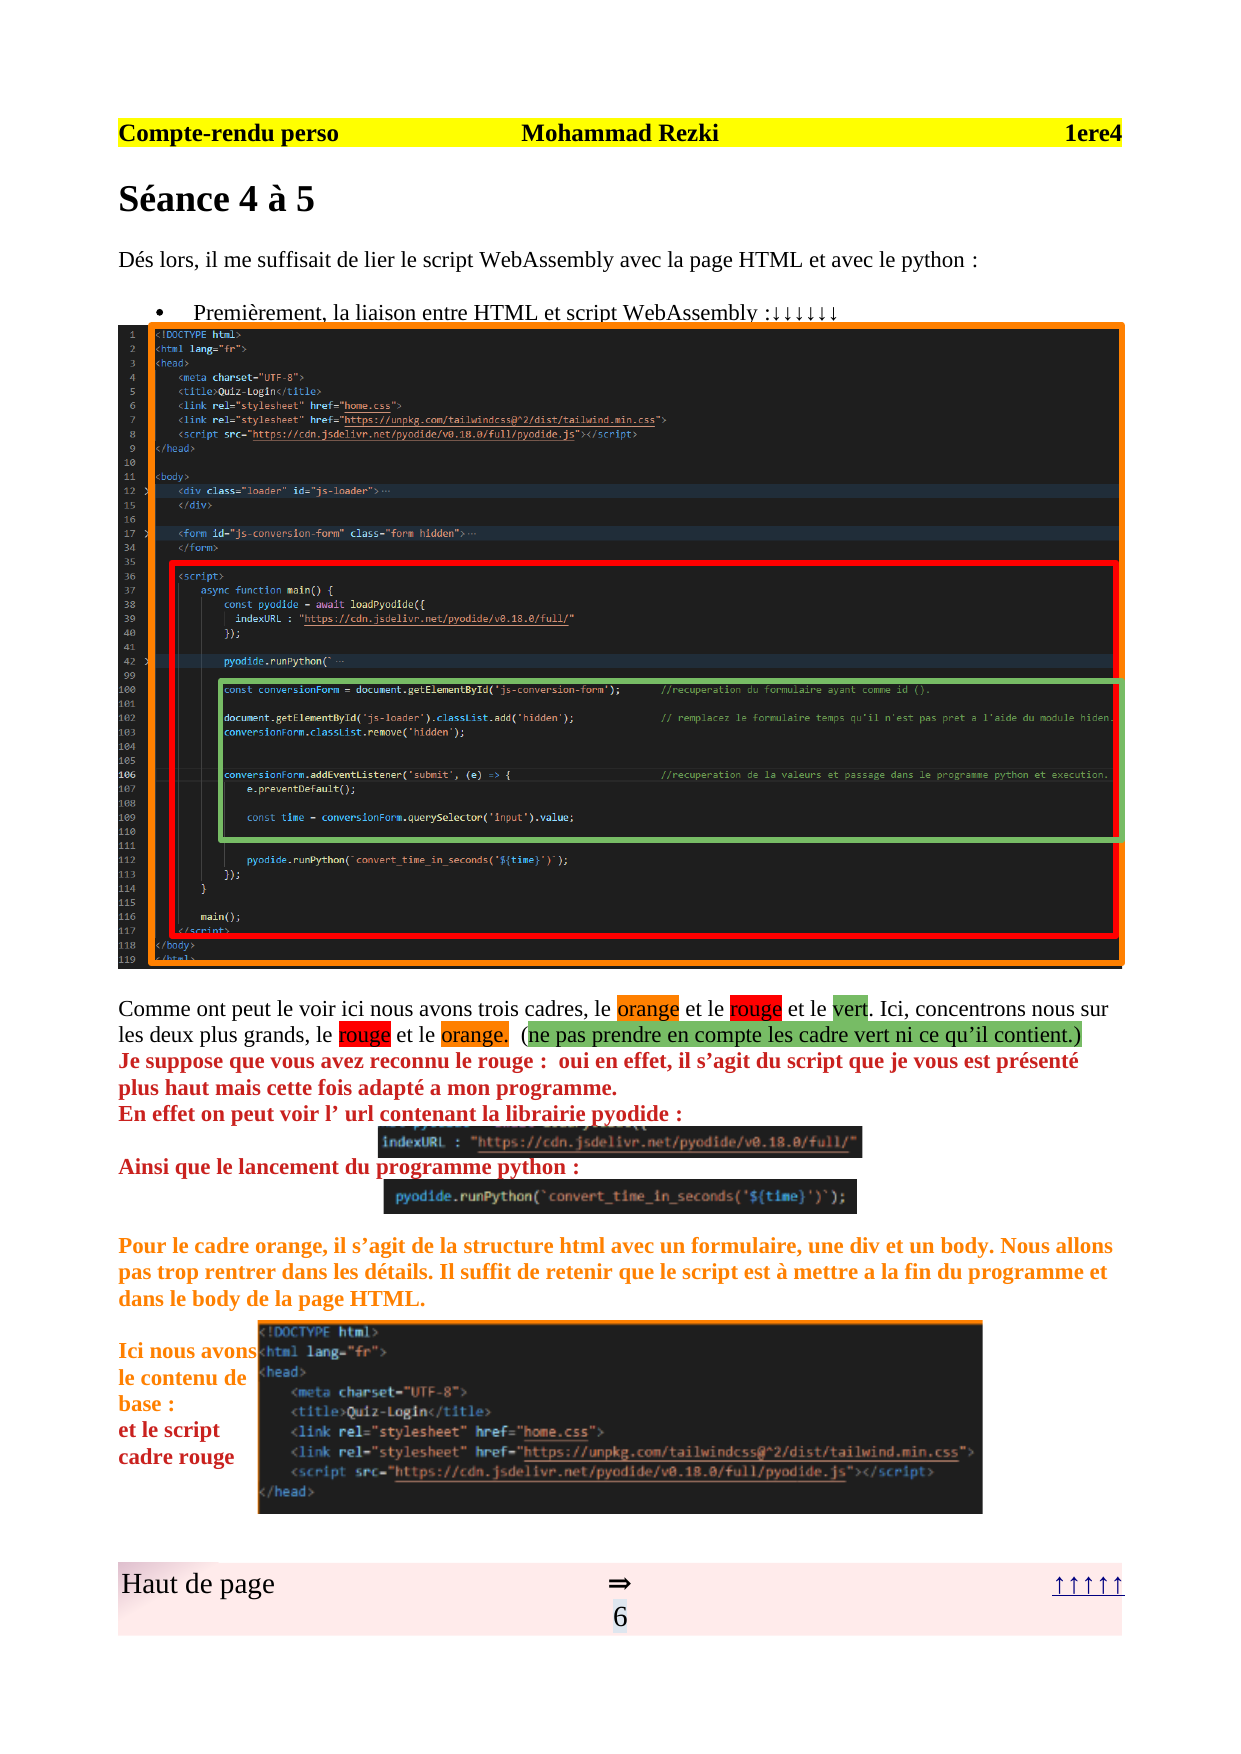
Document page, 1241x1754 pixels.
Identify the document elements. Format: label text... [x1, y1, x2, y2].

text Ainsi que le lancement du programme python : [118, 1153, 1122, 1179]
text [983, 1416, 1122, 1469]
text En effet on peut voir l’ url contenant la librairie pyodide : [118, 1100, 1122, 1126]
picture [223, 684, 1113, 837]
text Dés lors, il me suffisait de lier le script WebAssembly avec la page HTML et avec le python : [118, 246, 1122, 273]
text Pour le cadre orange, il s’agit de la structure html avec un formulaire, une div et un body. Nous allons pas trop rentrer dans les détails. Il suffit de retenir que le script est à mettre a la fin du programme et dans le body de la page HTML. [118, 1232, 1122, 1311]
text Comme ont peut le voir ici nous avons trois cadres, le orange et le rouge et le vert. Ici, concentrons nous sur les deux plus grands, le rouge et le orange. (ne pas prendre en compte les cadre vert ni ce qu’il contient.) [118, 995, 1122, 1047]
text Ici nous avons le contenu de base : [118, 1337, 257, 1416]
text Je suppose que vous avez reconnu le rouge : oui en effet, il s’agit du script que je vous est présenté plus haut mais cette fois adapté a mon programme. [118, 1047, 1122, 1100]
picture [175, 566, 1113, 933]
list Premièrement, la liaison entre HTML et script WebAssembly :↓↓↓↓↓↓ [156, 299, 1122, 322]
picture [118, 325, 1123, 969]
subtitle Séance 4 à 5 [118, 176, 1122, 220]
picture [383, 1179, 857, 1214]
text et le script cadre rouge [118, 1416, 257, 1469]
picture [155, 329, 1119, 960]
text [983, 1337, 1122, 1416]
picture [377, 1126, 863, 1158]
picture [257, 1320, 983, 1514]
